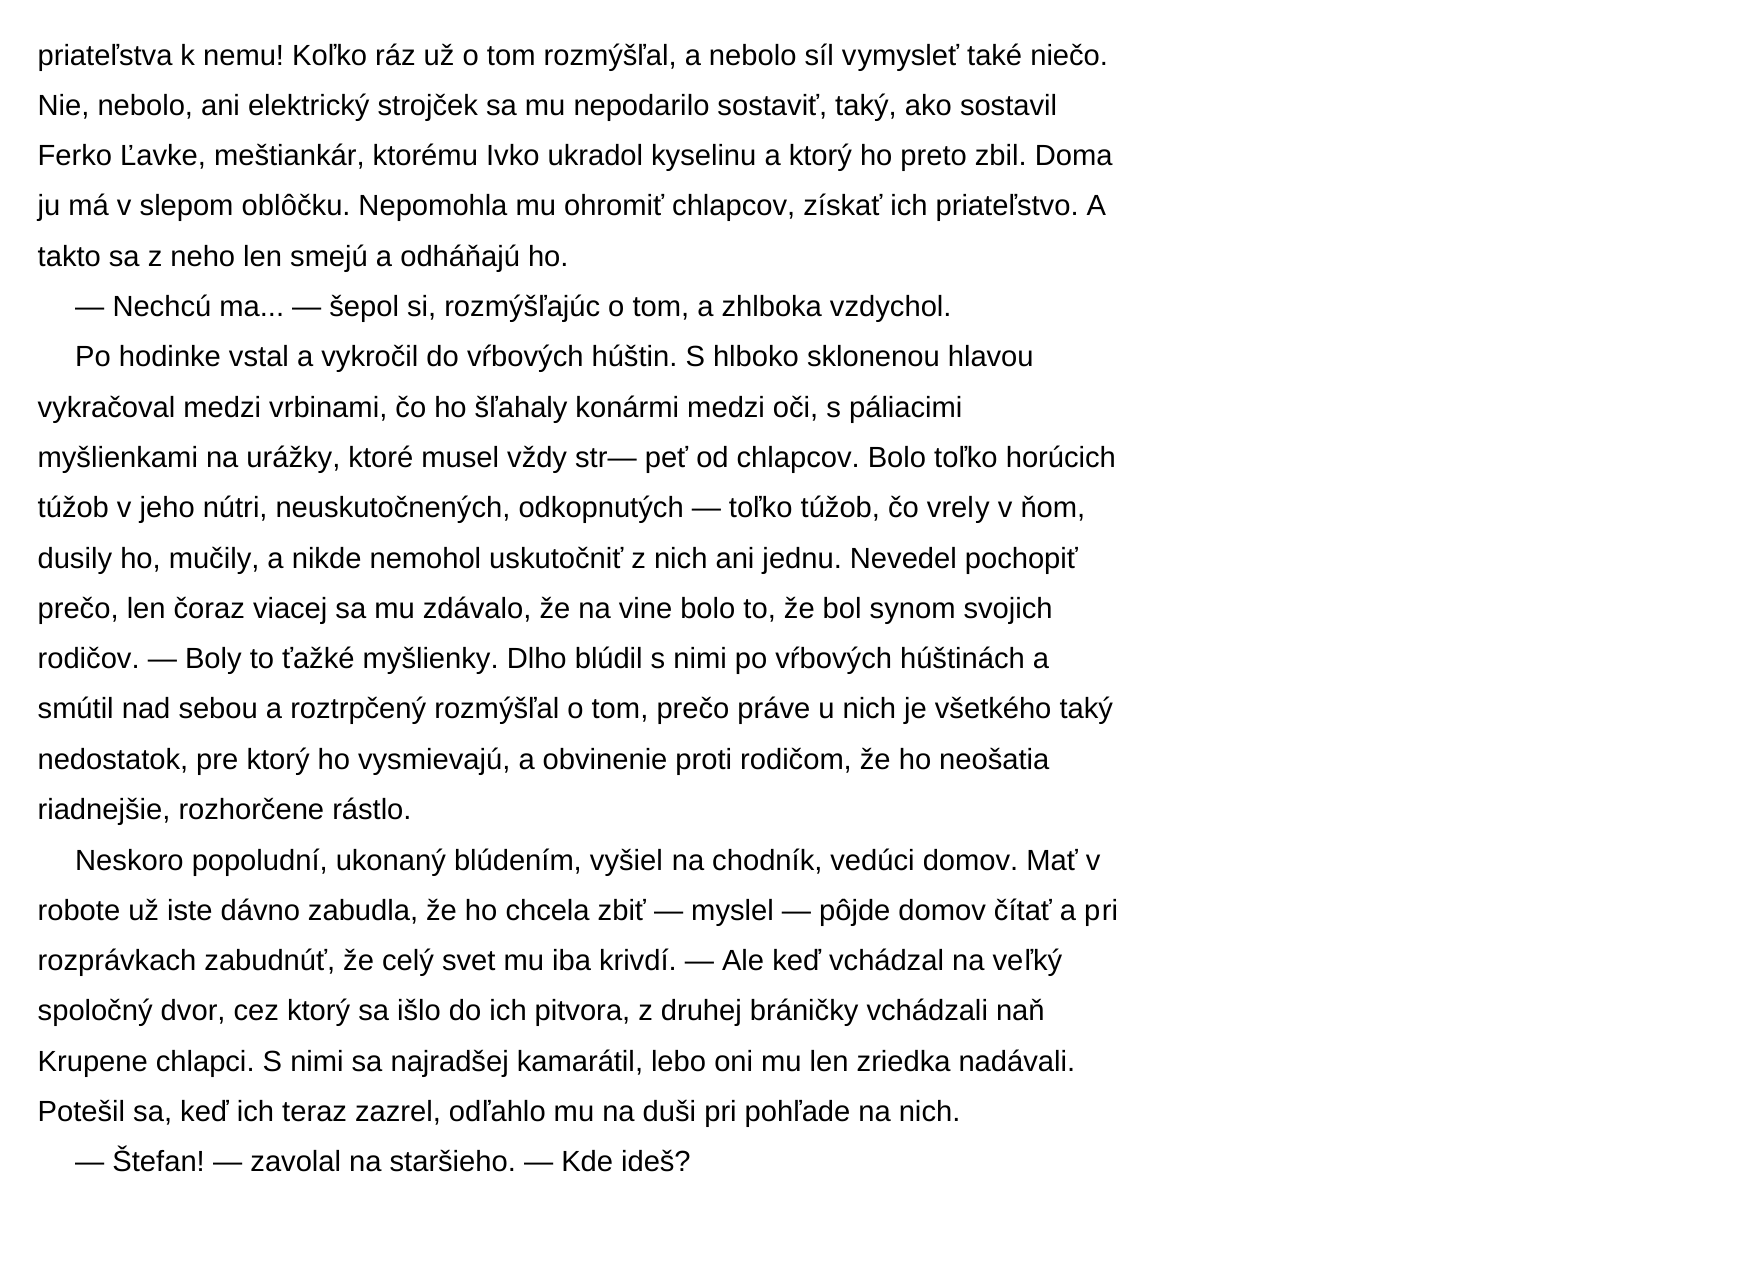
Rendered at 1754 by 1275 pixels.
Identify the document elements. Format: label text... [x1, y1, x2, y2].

text Po hodinke vstal a vykročil do vŕbových húštin. S hlboko sklonenou hlavou vykračoval medzi vrbinami, čo ho šľahaly konármi medzi oči, s páliacimi myšlienkami na urážky, ktoré musel vždy str— peť od chlapcov. Bolo toľko horúcich túžob v jeho nútri, neuskutočnených, odkopnutých — toľko túžob, čo vrely v ňom, dusily ho, mučily, a nikde nemohol uskutočniť z nich ani jednu. Nevedel pochopiť prečo, len čoraz viacej sa mu zdávalo, že na vine bolo to, že bol synom svojich rodičov. — Boly to ťažké myšlienky. Dlho blúdil s nimi po vŕbových húštinách a smútil nad sebou a roztrpčený rozmýšľal o tom, prečo práve u nich je všetkého taký nedostatok, pre ktorý ho vysmievajú, a obvinenie proti rodičom, že ho neošatia riadnejšie, rozhorčene rástlo. [37, 339, 1130, 826]
text priateľstva k nemu! Koľko ráz už o tom rozmýšľal, a nebolo síl vymysleť také niečo. Nie, nebolo, ani elektrický strojček sa mu nepodarilo sostaviť, taký, ako sostavil Ferko Ľavke, meštiankár, ktorému Ivko ukradol kyselinu a ktorý ho preto zbil. Doma ju má v slepom oblôčku. Nepomohla mu ohromiť chlapcov, získať ich priateľstvo. A takto sa z neho len smejú a odháňajú ho. [37, 37, 1130, 272]
text Neskoro popoludní, ukonaný blúdením, vyšiel na chodník, vedúci domov. Mať v robote už iste dávno zabudla, že ho chcela zbiť — myslel — pôjde domov čítať a pri rozprávkach zabudnúť, že celý svet mu iba krivdí. — Ale keď vchádzal na veľký spoločný dvor, cez ktorý sa išlo do ich pitvora, z druhej bráničky vchádzali naň Krupene chlapci. S nimi sa najradšej kamarátil, lebo oni mu len zriedka nadávali. Potešil sa, keď ich teraz zazrel, odľahlo mu na duši pri pohľade na nich. [37, 842, 1130, 1128]
text — Nechcú ma... — šepol si, rozmýšľajúc o tom, a zhlboka vzdychol. [37, 289, 1130, 323]
text — Štefan! — zavolal na staršieho. — Kde ideš? [37, 1144, 1130, 1178]
